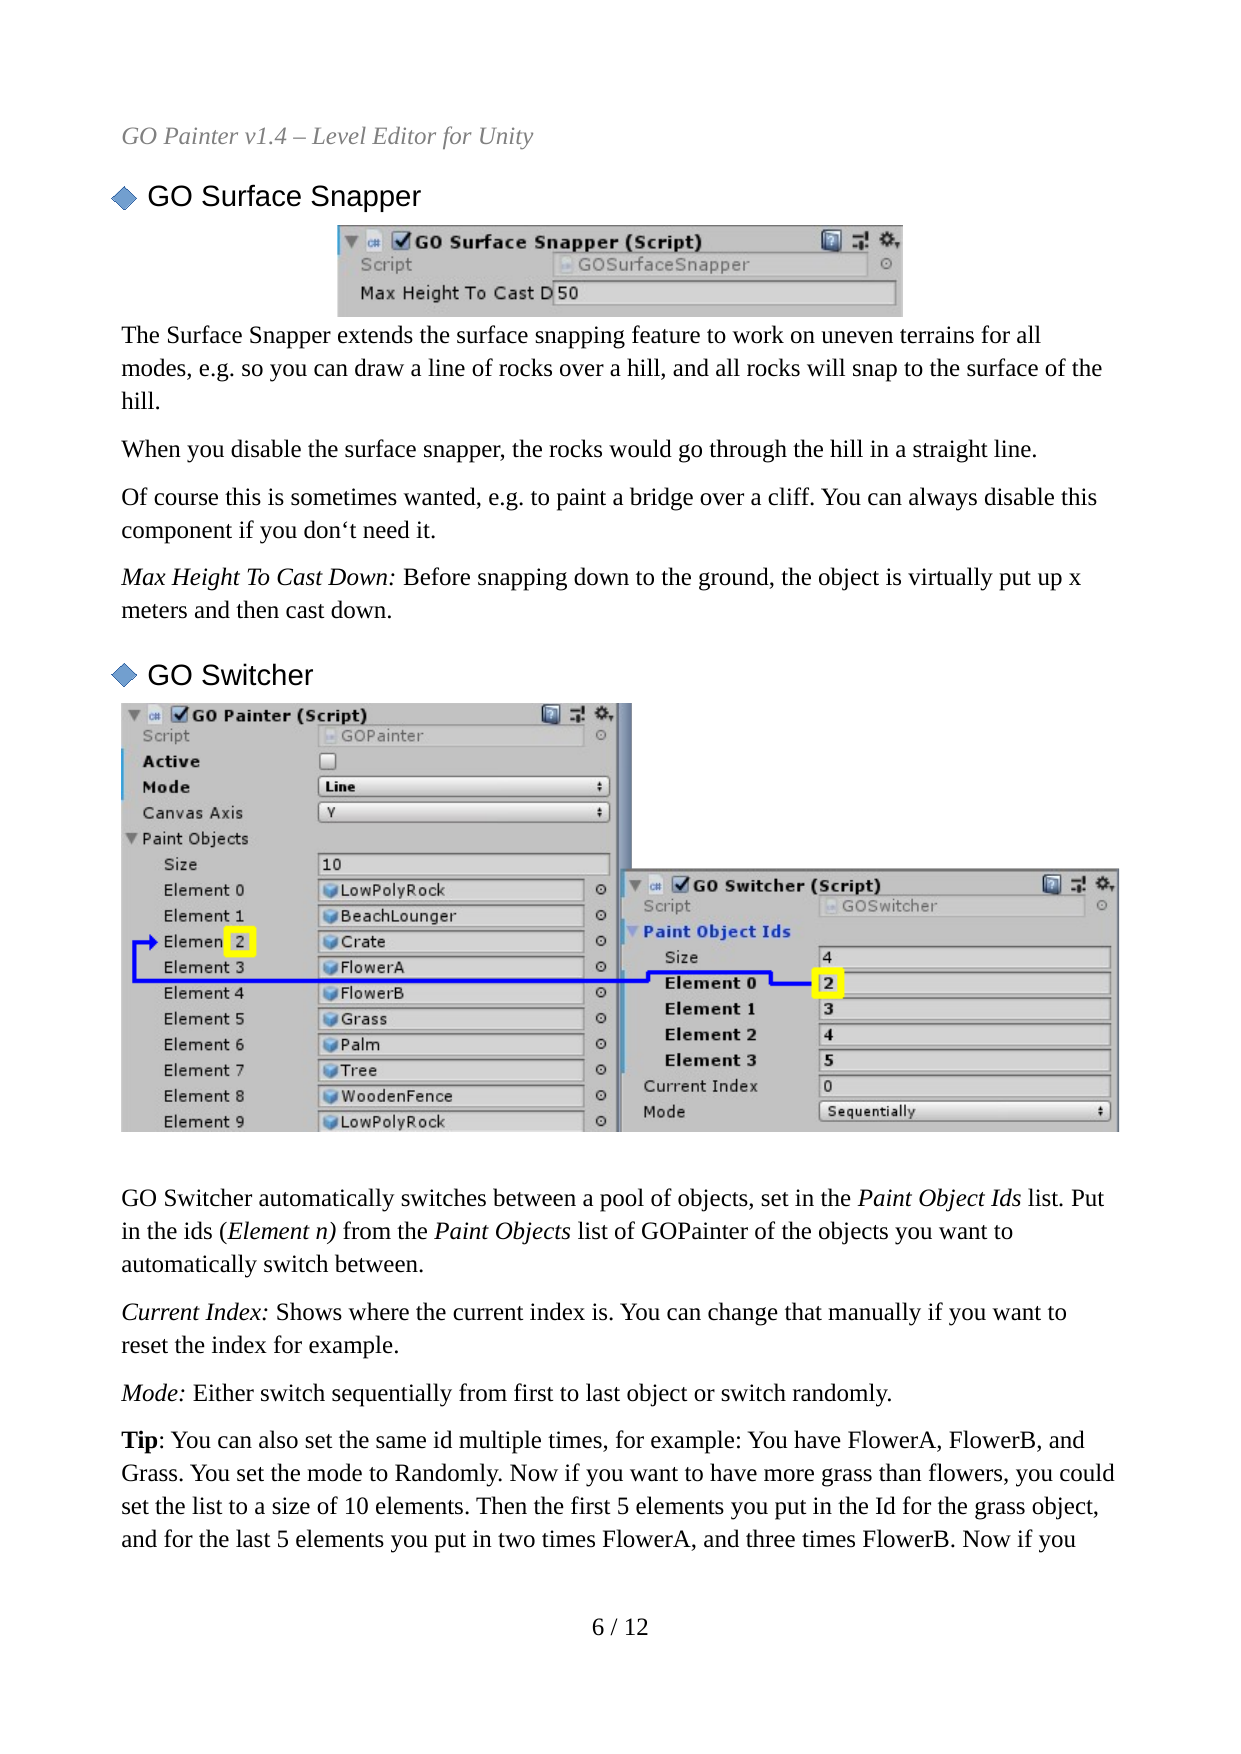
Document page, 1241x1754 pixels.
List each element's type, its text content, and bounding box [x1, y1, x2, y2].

text GO Switcher automatically switches between a pool of objects, set in the Paint Object Ids list. Put in the ids (Element n) from the Paint Objects list of GOPainter of the objects you want to automatically switch between. [121, 1183, 1119, 1278]
text When you disable the surface snapper, the rocks would go through the hill in a straight line. [121, 434, 1119, 463]
text The Surface Snapper extends the surface snapping feature to work on uneven terrains for all modes, e.g. so you can draw a line of rocks over a hill, and all rocks will snap to the surface of the hill. [121, 226, 1119, 415]
text Current Index: Shows where the current index is. You can change that manually if you want to reset the index for example. [121, 1297, 1119, 1359]
text Mode: Either switch sequentially from first to last object or switch randomly. [121, 1378, 1119, 1406]
text Max Height To Cast Down: Before snapping down to the ground, the object is virtually put up x meters and then cast down. [121, 562, 1119, 624]
subtitle - GO Surface Snapper [121, 179, 1119, 213]
subtitle - GO Switcher [121, 657, 1119, 691]
text Tip: You can also set the same id multiple times, for example: You have FlowerA, FlowerB, and Grass. You set the mode to Randomly. Now if you want to have more grass than flowers, you could set the list to a size of 10 elements. Then the first 5 elements you put in the Id for the grass object, and for the last 5 elements you put in two times FlowerA, and three times FlowerB. Now if you [121, 1425, 1119, 1553]
picture [121, 703, 1120, 1132]
text Of course this is sometimes wanted, e.g. to paint a bridge over a cliff. You can always disable this component if you don‘t need it. [121, 482, 1119, 543]
picture [337, 225, 903, 317]
